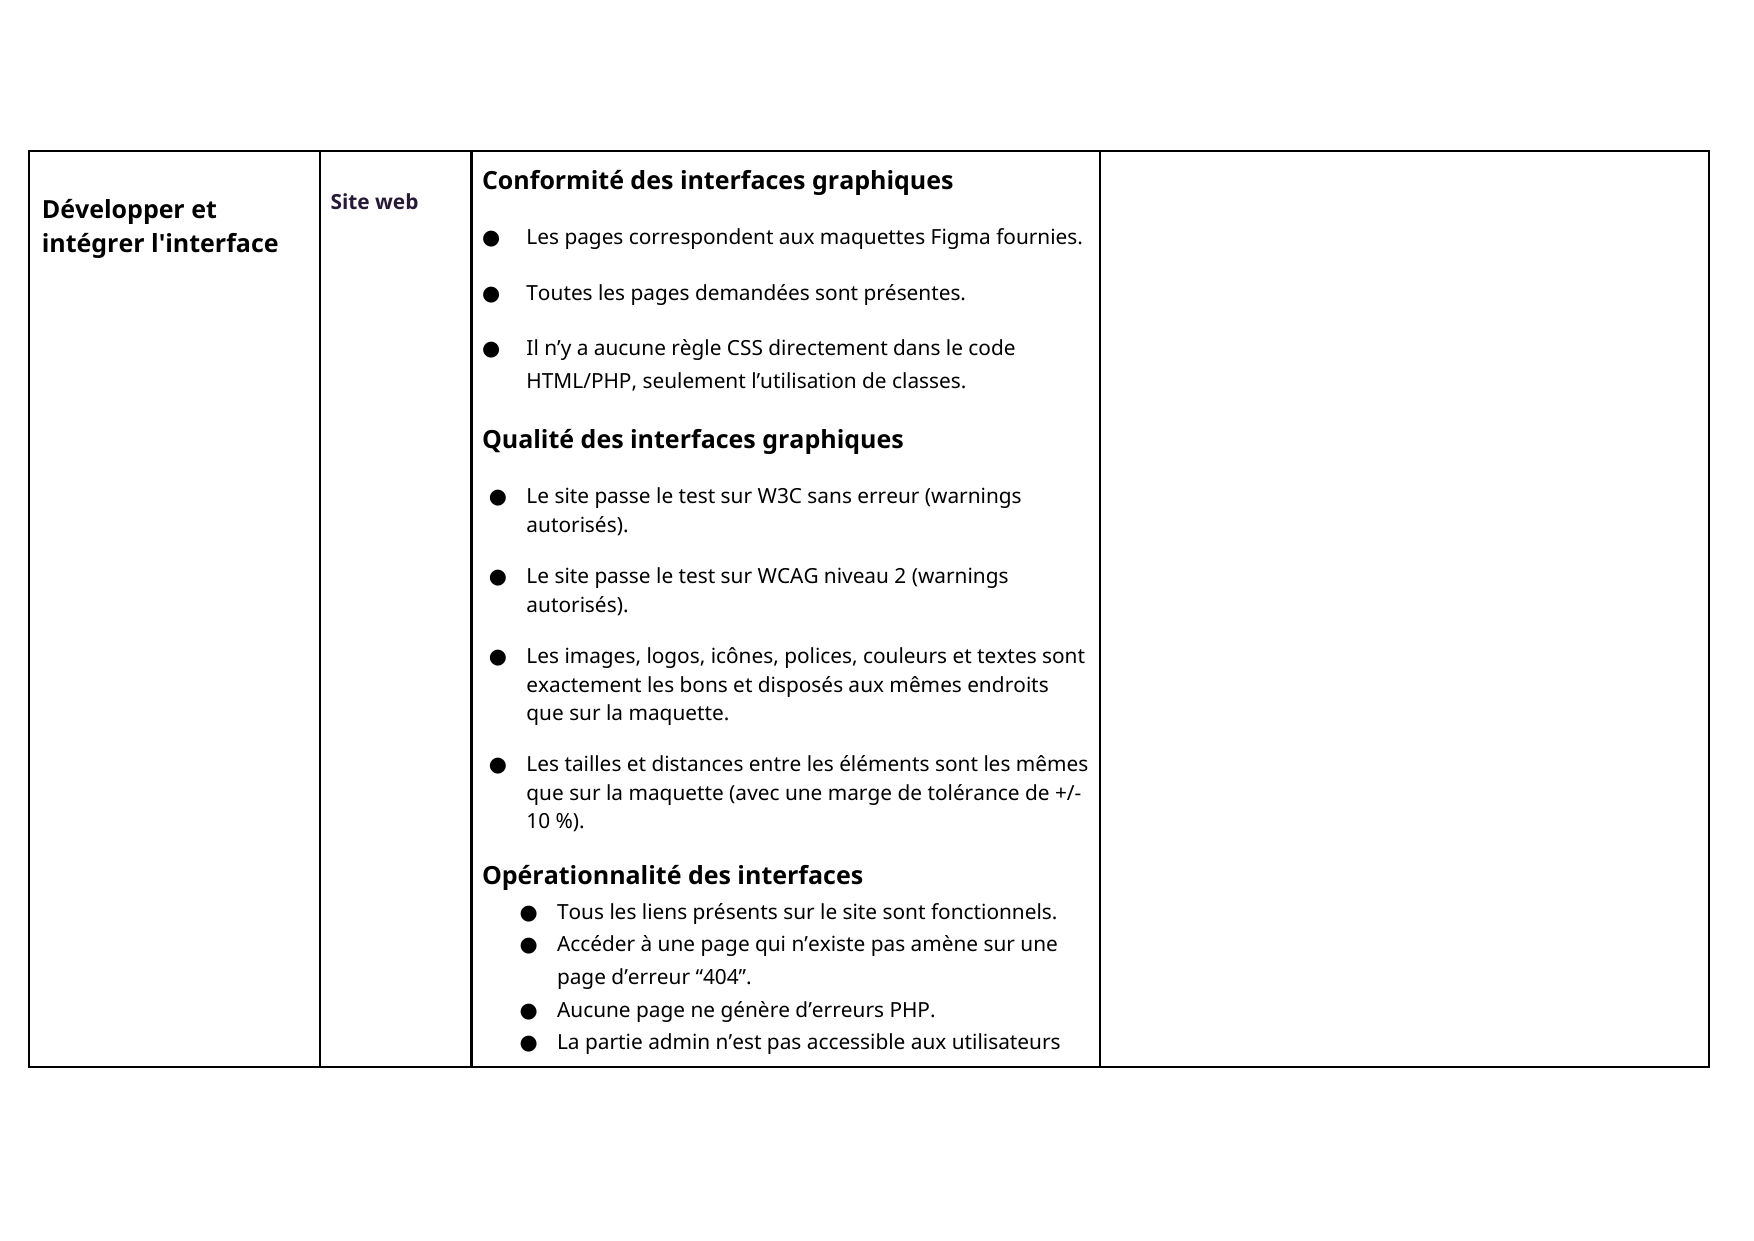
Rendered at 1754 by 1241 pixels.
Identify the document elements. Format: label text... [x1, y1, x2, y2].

table_cell Conformité des interfaces graphiques Les pages correspondent aux maquettes Figma fournies. Toutes les pages demandées sont présentes. Il n’y a aucune règle CSS directement dans le code HTML/PHP, seulement l’utilisation de classes. Qualité des interfaces graphiques Le site passe le test sur W3C sans erreur (warnings autorisés). Le site passe le test sur WCAG niveau 2 (warnings autorisés). Les images, logos, icônes, polices, couleurs et textes sont exactement les bons et disposés aux mêmes endroits que sur la maquette. Les tailles et distances entre les éléments sont les mêmes que sur la maquette (avec une marge de tolérance de +/-10 %). Opérationnalité des interfaces Tous les liens présents sur le site sont fonctionnels. Accéder à une page qui n’existe pas amène sur une page d’erreur “404”. Aucune page ne génère d’erreurs PHP. La partie admin n’est pas accessible aux utilisateurs [473, 152, 1099, 1066]
table_cell Site web [321, 152, 470, 1066]
table_cell [1101, 152, 1708, 1066]
table_cell Développer et intégrer l'interface [30, 152, 319, 1066]
